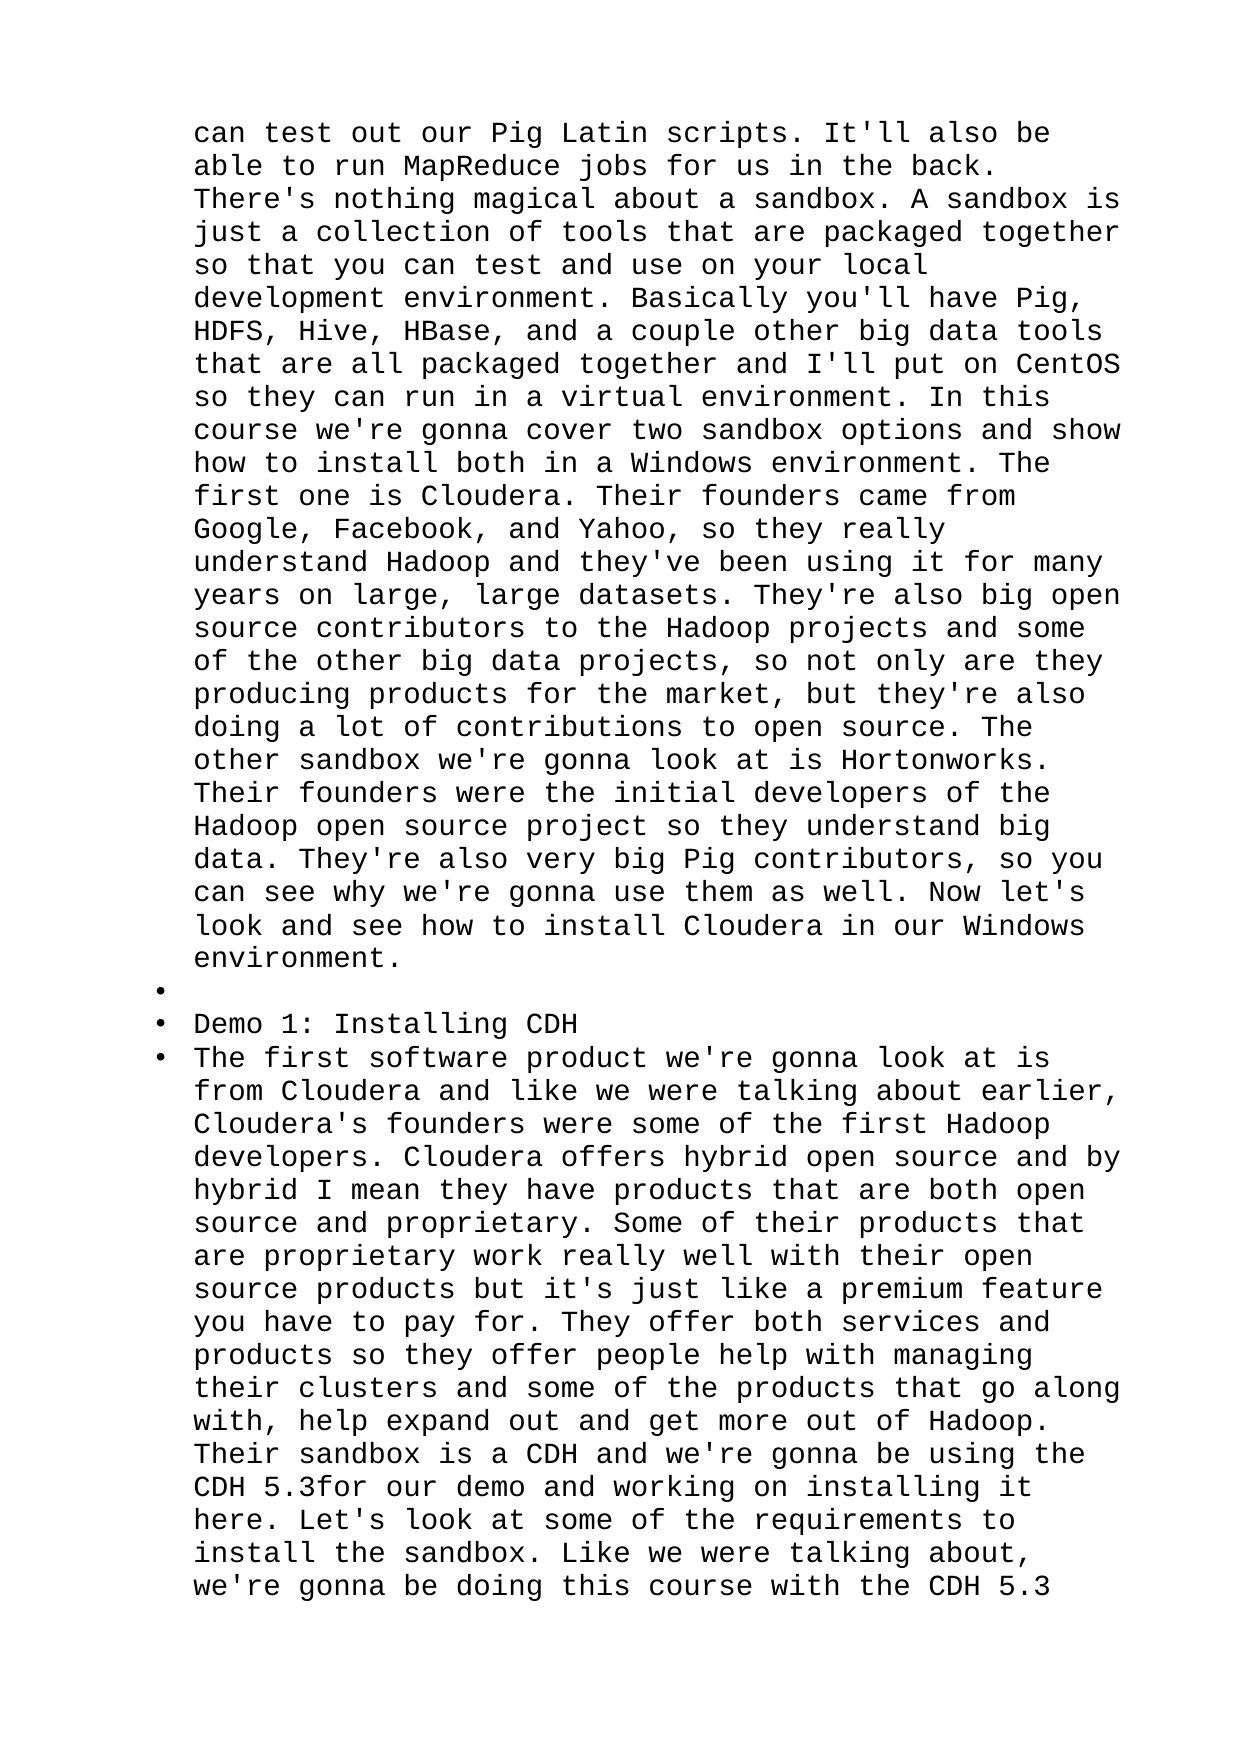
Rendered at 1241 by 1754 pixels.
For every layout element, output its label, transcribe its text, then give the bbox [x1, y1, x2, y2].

list The first software product we're gonna look at is from Cloudera and like we were talking about earlier, Cloudera's founders were some of the first Hadoop developers. Cloudera offers hybrid open source and by hybrid I mean they have products that are both open source and proprietary. Some of their products that are proprietary work really well with their open source products but it's just like a premium feature you have to pay for. They offer both services and products so they offer people help with managing their clusters and some of the products that go along with, help expand out and get more out of Hadoop. Their sandbox is a CDH and we're gonna be using the CDH 5.3for our demo and working on installing it here. Let's look at some of the requirements to install the sandbox. Like we were talking about, we're gonna be doing this course with the CDH 5.3 [156, 1043, 1122, 1604]
list can test out our Pig Latin scripts. It'll also be able to run MapReduce jobs for us in the back. There's nothing magical about a sandbox. A sandbox is just a collection of tools that are packaged together so that you can test and use on your local development environment. Basically you'll have Pig, HDFS, Hive, HBase, and a couple other big data tools that are all packaged together and I'll put on CentOS so they can run in a virtual environment. In this course we're gonna cover two sandbox options and show how to install both in a Windows environment. The first one is Cloudera. Their founders came from Google, Facebook, and Yahoo, so they really understand Hadoop and they've been using it for many years on large, large datasets. They're also big open source contributors to the Hadoop projects and some of the other big data projects, so not only are they producing products for the market, but they're also doing a lot of contributions to open source. The other sandbox we're gonna look at is Hortonworks. Their founders were the initial developers of the Hadoop open source project so they understand big data. They're also very big Pig contributors, so you can see why we're gonna use them as well. Now let's look and see how to install Cloudera in our Windows environment. [156, 118, 1122, 977]
list Demo 1: Installing CDH [156, 1010, 1122, 1043]
